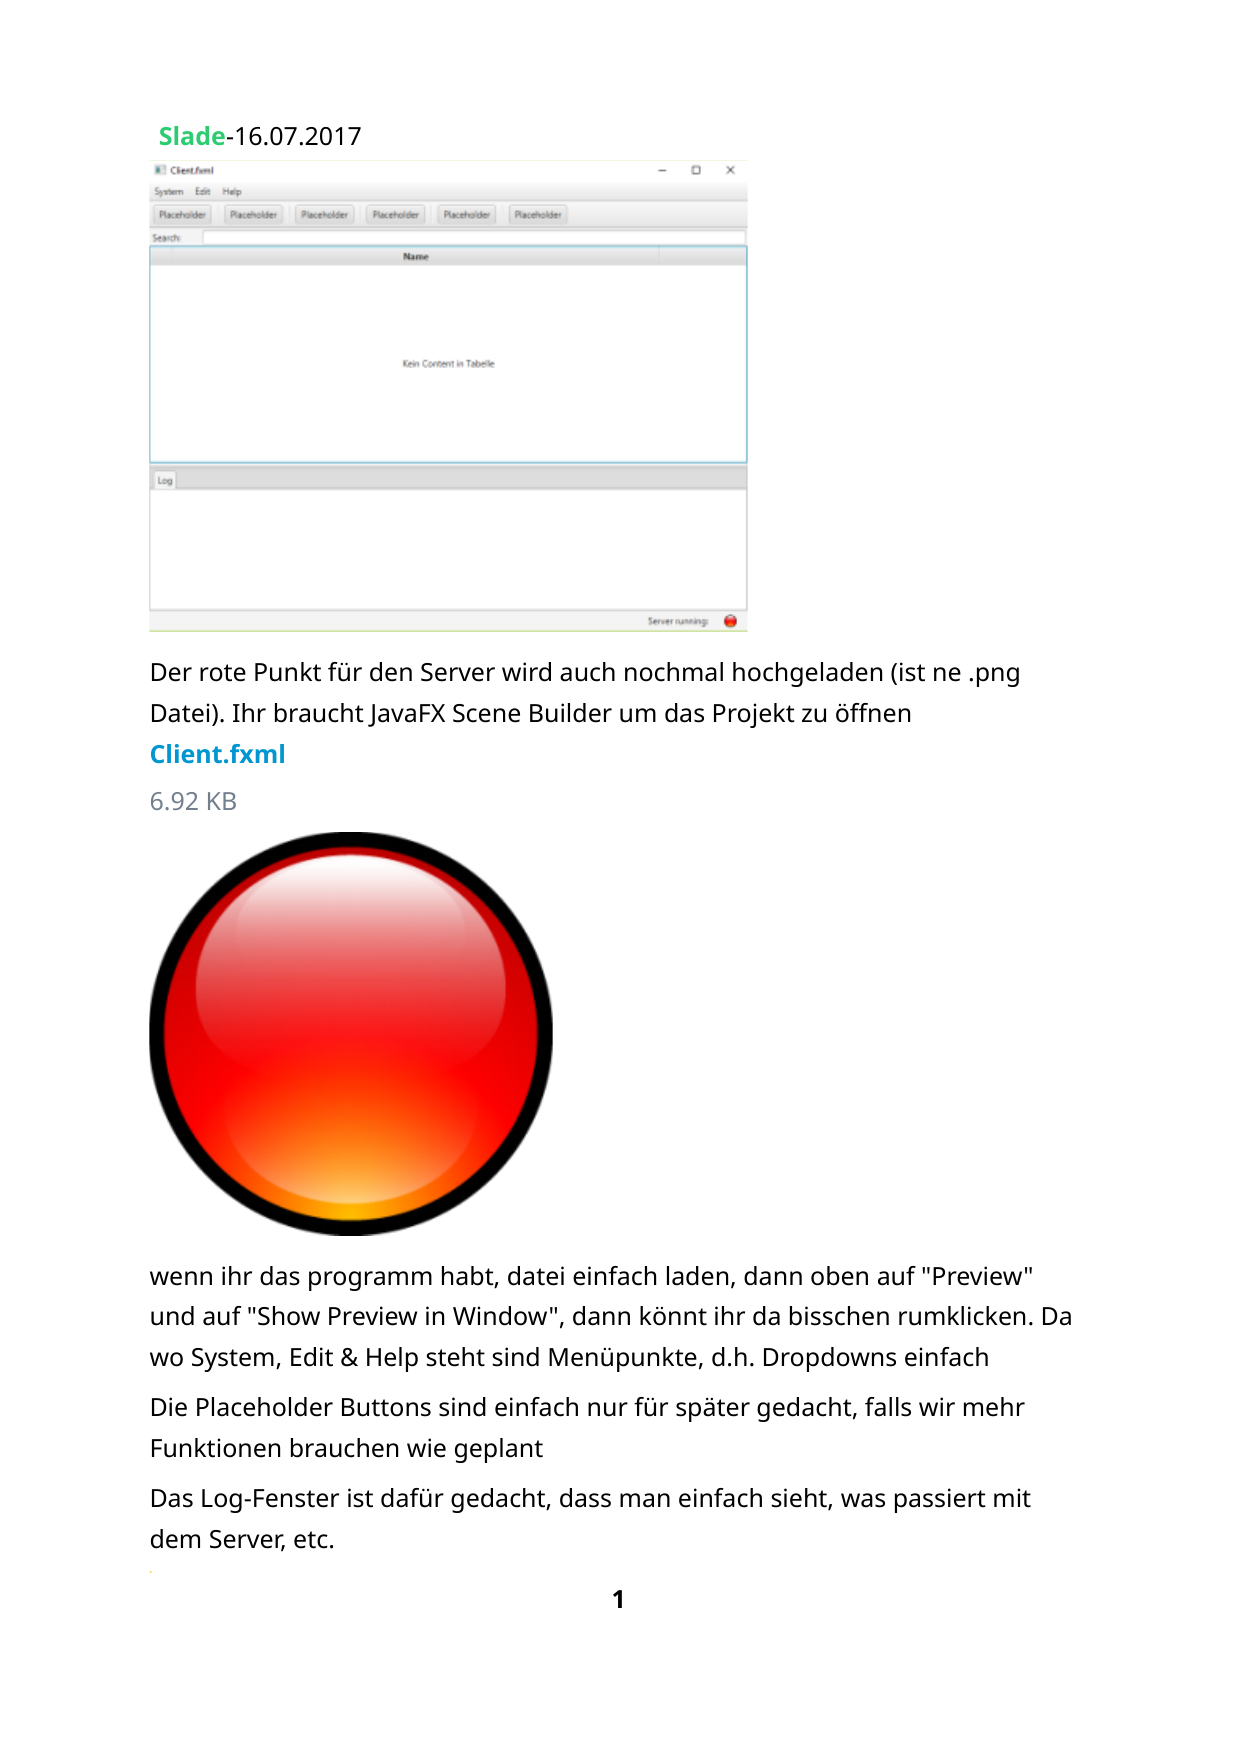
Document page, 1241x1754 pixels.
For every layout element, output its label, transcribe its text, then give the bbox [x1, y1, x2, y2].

text Client.fxml [149, 736, 1081, 771]
subtitle Slade-16.07.2017 [159, 118, 1081, 152]
text Das Log-Fenster ist dafür gedacht, dass man einfach sieht, was passiert mit dem Server, etc. [149, 1481, 1081, 1556]
text Der rote Punkt für den Server wird auch nochmal hochgeladen (ist ne .png Datei). Ihr braucht JavaFX Scene Builder um das Projekt zu öffnen [149, 655, 1081, 730]
text wenn ihr das programm habt, datei einfach laden, dann oben auf "Preview" und auf "Show Preview in Window", dann könnt ihr da bisschen rumklicken. Da wo System, Edit & Help steht sind Menüpunkte, d.h. Dropdowns einfach [149, 1258, 1081, 1374]
picture [149, 160, 748, 632]
text 1 [159, 1582, 1078, 1616]
text Die Placeholder Buttons sind einfach nur für später gedacht, falls wir mehr Funktionen brauchen wie geplant [149, 1390, 1081, 1465]
picture [149, 832, 553, 1236]
text 6.92 KB [149, 783, 1081, 818]
